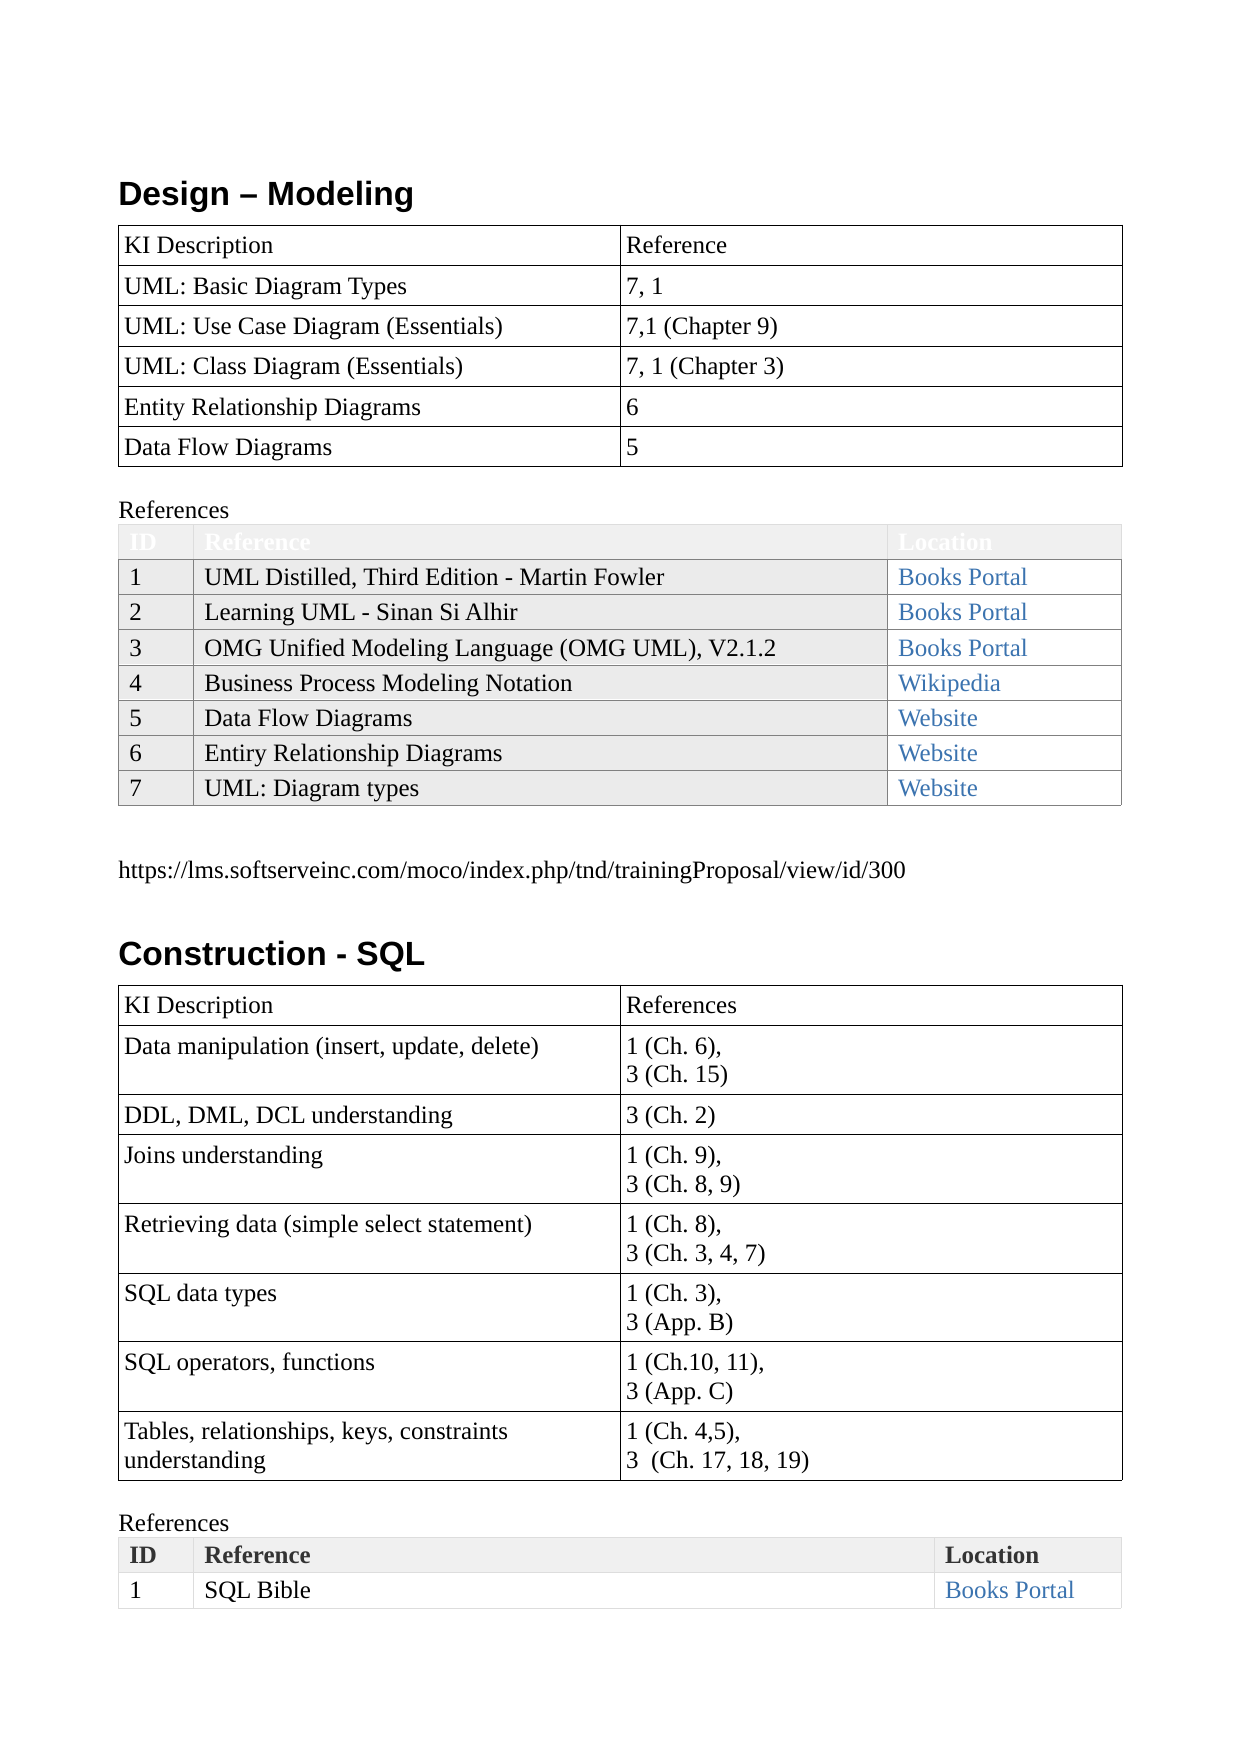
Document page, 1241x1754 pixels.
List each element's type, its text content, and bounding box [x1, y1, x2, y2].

table_cell 3 (Ch. 2) [621, 1095, 1122, 1134]
table_cell Tables, relationships, keys, constraints understanding [119, 1412, 620, 1479]
table_cell 1 (Ch.10, 11), 3 (App. C) [621, 1342, 1122, 1411]
table_cell Books Portal [935, 1573, 1121, 1607]
text References [118, 1508, 1122, 1537]
table_header KI Description [119, 226, 620, 265]
table_cell 1 (Ch. 8), 3 (Ch. 3, 4, 7) [621, 1204, 1122, 1272]
table_header KI Description [119, 986, 620, 1025]
table_cell 1 (Ch. 9), 3 (Ch. 8, 9) [621, 1135, 1122, 1203]
table_cell 3 [119, 630, 193, 664]
table_cell Data Flow Diagrams [194, 701, 887, 735]
subtitle Design – Modeling [118, 173, 1122, 212]
table_cell Data manipulation (insert, update, delete) [119, 1026, 620, 1094]
table_cell Website [888, 771, 1121, 805]
table_cell Joins understanding [119, 1135, 620, 1203]
table_cell Website [888, 701, 1121, 735]
table_cell Data Flow Diagrams [119, 427, 620, 466]
table_cell Learning UML - Sinan Si Alhir [194, 595, 887, 629]
table_cell SQL Bible [194, 1573, 934, 1607]
table_cell 5 [621, 427, 1122, 466]
table_cell Retrieving data (simple select statement) [119, 1204, 620, 1272]
text https://lms.softserveinc.com/moco/index.php/tnd/trainingProposal/view/id/300 [118, 855, 1122, 884]
table_cell 6 [621, 387, 1122, 426]
table_cell 7 [119, 771, 193, 805]
table_cell SQL operators, functions [119, 1342, 620, 1411]
text References [118, 495, 1122, 524]
table_header Reference [194, 525, 887, 559]
table_cell 5 [119, 701, 193, 735]
table_header ID [119, 1538, 193, 1572]
table_cell SQL data types [119, 1274, 620, 1341]
table_header Location [888, 525, 1121, 559]
table_cell 1 [119, 1573, 193, 1607]
table_cell 7, 1 (Chapter 3) [621, 347, 1122, 386]
table_cell Books Portal [888, 560, 1121, 594]
table_cell Business Process Modeling Notation [194, 666, 887, 699]
subtitle Construction - SQL [118, 933, 1122, 972]
table_header Location [935, 1538, 1121, 1572]
table_cell Entiry Relationship Diagrams [194, 736, 887, 770]
table_cell Website [888, 736, 1121, 770]
table_cell 4 [119, 666, 193, 699]
table_cell 6 [119, 736, 193, 770]
table_cell 1 [119, 560, 193, 594]
table_cell 1 (Ch. 4,5), 3 (Ch. 17, 18, 19) [621, 1412, 1122, 1479]
table_cell DDL, DML, DCL understanding [119, 1095, 620, 1134]
table_cell 7,1 (Chapter 9) [621, 306, 1122, 346]
table_cell UML: Use Case Diagram (Essentials) [119, 306, 620, 346]
table_header References [621, 986, 1122, 1025]
table_cell UML Distilled, Third Edition - Martin Fowler [194, 560, 887, 594]
table_cell 2 [119, 595, 193, 629]
table_cell Entity Relationship Diagrams [119, 387, 620, 426]
table_cell Books Portal [888, 630, 1121, 664]
table_cell 1 (Ch. 6), 3 (Ch. 15) [621, 1026, 1122, 1094]
table_cell OMG Unified Modeling Language (OMG UML), V2.1.2 [194, 630, 887, 664]
table_cell 1 (Ch. 3), 3 (App. B) [621, 1274, 1122, 1341]
table_header Reference [194, 1538, 934, 1572]
table_cell 7, 1 [621, 266, 1122, 305]
table_cell Wikipedia [888, 666, 1121, 699]
table_cell UML: Class Diagram (Essentials) [119, 347, 620, 386]
table_cell UML: Diagram types [194, 771, 887, 805]
table_header ID [119, 525, 193, 559]
table_cell UML: Basic Diagram Types [119, 266, 620, 305]
table_cell Books Portal [888, 595, 1121, 629]
table_header Reference [621, 226, 1122, 265]
